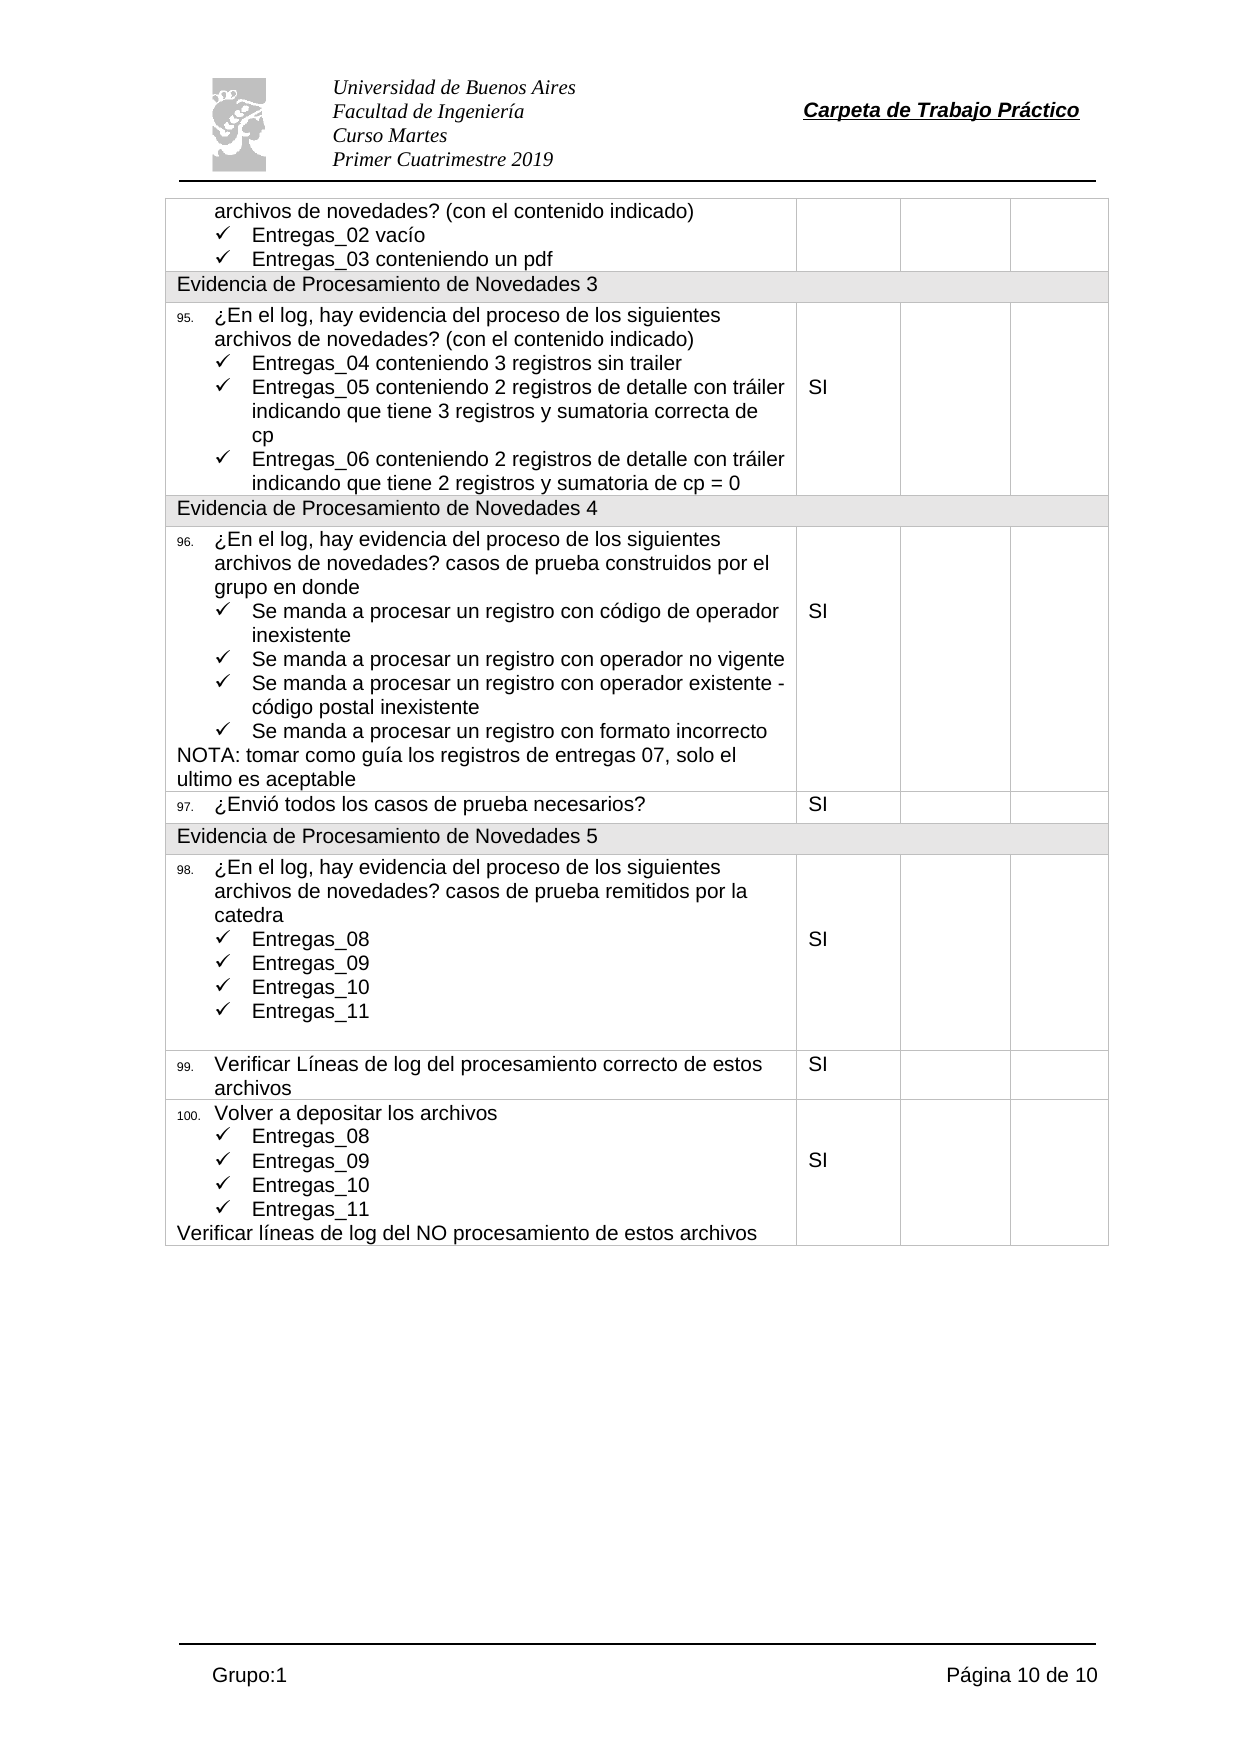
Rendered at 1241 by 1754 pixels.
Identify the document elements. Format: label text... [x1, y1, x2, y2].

table_cell [901, 1051, 1010, 1099]
table_cell [1011, 855, 1108, 1050]
table_cell SI [797, 1100, 900, 1244]
table_cell [1011, 527, 1108, 791]
table_cell ¿En el log, hay evidencia del proceso de los siguientes archivos de novedades? (con el contenido indicado) Entregas_04 conteniendo 3 registros sin trailer Entregas_05 conteniendo 2 registros de detalle con tráiler indicando que tiene 3 registros y sumatoria correcta de cp Entregas_06 conteniendo 2 registros de detalle con tráiler indicando que tiene 2 registros y sumatoria de cp = 0 [166, 303, 796, 495]
table_cell [901, 1100, 1010, 1244]
picture [210, 75, 273, 174]
table_cell ¿Envió todos los casos de prueba necesarios? [166, 792, 796, 822]
table_cell [901, 855, 1010, 1050]
table_cell ¿En el log, hay evidencia del proceso de los siguientes archivos de novedades? casos de prueba construidos por el grupo en donde Se manda a procesar un registro con código de operador inexistente Se manda a procesar un registro con operador no vigente Se manda a procesar un registro con operador existente - código postal inexistente Se manda a procesar un registro con formato incorrecto NOTA: tomar como guía los registros de entregas 07, solo el ultimo es aceptable [166, 527, 796, 791]
table_cell Evidencia de Procesamiento de Novedades 4 [166, 496, 1108, 526]
table_cell archivos de novedades? (con el contenido indicado) Entregas_02 vacío Entregas_03 conteniendo un pdf [166, 199, 796, 271]
table_cell SI [797, 303, 900, 495]
table_cell SI [797, 855, 900, 1050]
table_cell [1011, 303, 1108, 495]
table_cell [1011, 1051, 1108, 1099]
table_cell [1011, 199, 1108, 271]
table_cell SI [797, 527, 900, 791]
table_cell SI [797, 792, 900, 822]
table_cell [1011, 792, 1108, 822]
table_cell [1011, 1100, 1108, 1244]
table_cell Evidencia de Procesamiento de Novedades 5 [166, 824, 1108, 854]
table_cell [797, 199, 900, 271]
table_cell Verificar Líneas de log del procesamiento correcto de estos archivos [166, 1051, 796, 1099]
table_cell Volver a depositar los archivos Entregas_08 Entregas_09 Entregas_10 Entregas_11 Verificar líneas de log del NO procesamiento de estos archivos [166, 1100, 796, 1244]
table_cell [901, 199, 1010, 271]
table_cell Evidencia de Procesamiento de Novedades 3 [166, 272, 1108, 302]
table_cell [901, 303, 1010, 495]
table_cell [901, 792, 1010, 822]
table_cell [901, 527, 1010, 791]
table_cell ¿En el log, hay evidencia del proceso de los siguientes archivos de novedades? casos de prueba remitidos por la catedra Entregas_08 Entregas_09 Entregas_10 Entregas_11 [166, 855, 796, 1050]
table_cell SI [797, 1051, 900, 1099]
